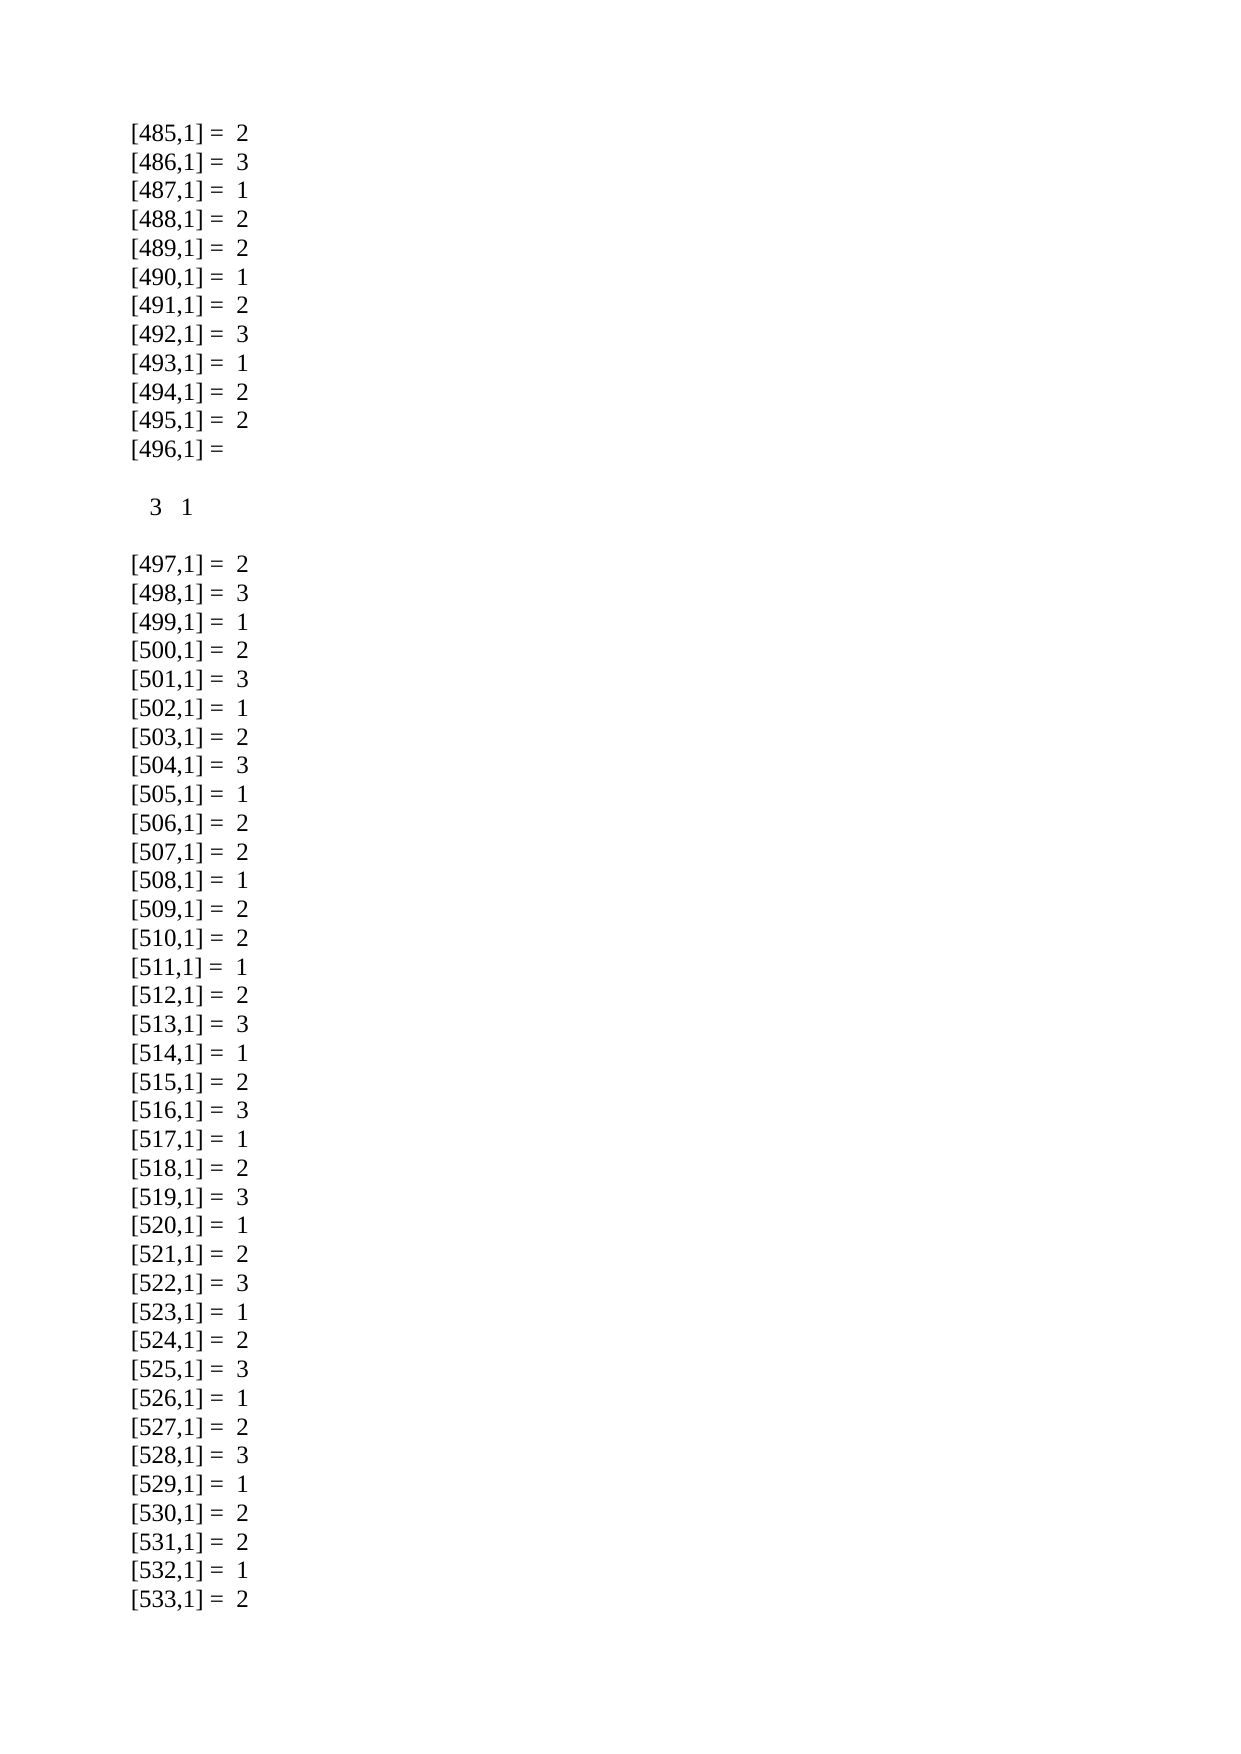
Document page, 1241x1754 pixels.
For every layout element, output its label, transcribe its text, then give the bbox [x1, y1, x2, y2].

text 3 1 [118, 492, 1122, 521]
text [522,1] = 3 [118, 1268, 1122, 1297]
text [496,1] = [118, 434, 1122, 463]
text [501,1] = 3 [118, 664, 1122, 693]
text [523,1] = 1 [118, 1297, 1122, 1326]
text [500,1] = 2 [118, 636, 1122, 664]
text [510,1] = 2 [118, 923, 1122, 952]
text [515,1] = 2 [118, 1067, 1122, 1096]
text [495,1] = 2 [118, 406, 1122, 434]
text [526,1] = 1 [118, 1383, 1122, 1412]
text [532,1] = 1 [118, 1556, 1122, 1584]
text [494,1] = 2 [118, 377, 1122, 406]
text [489,1] = 2 [118, 233, 1122, 262]
text [485,1] = 2 [118, 118, 1122, 147]
text [513,1] = 3 [118, 1009, 1122, 1038]
text [517,1] = 1 [118, 1124, 1122, 1153]
text [531,1] = 2 [118, 1527, 1122, 1556]
text [490,1] = 1 [118, 262, 1122, 291]
text [488,1] = 2 [118, 204, 1122, 233]
text [509,1] = 2 [118, 894, 1122, 923]
text [507,1] = 2 [118, 837, 1122, 866]
text [519,1] = 3 [118, 1182, 1122, 1211]
text [511,1] = 1 [118, 952, 1122, 981]
text [521,1] = 2 [118, 1239, 1122, 1268]
text [499,1] = 1 [118, 607, 1122, 636]
text [520,1] = 1 [118, 1211, 1122, 1239]
text [493,1] = 1 [118, 348, 1122, 377]
text [527,1] = 2 [118, 1412, 1122, 1441]
text [503,1] = 2 [118, 722, 1122, 751]
text [498,1] = 3 [118, 578, 1122, 607]
text [487,1] = 1 [118, 176, 1122, 204]
text [518,1] = 2 [118, 1153, 1122, 1182]
text [506,1] = 2 [118, 808, 1122, 837]
text [524,1] = 2 [118, 1326, 1122, 1354]
text [504,1] = 3 [118, 751, 1122, 779]
text [514,1] = 1 [118, 1038, 1122, 1067]
text [533,1] = 2 [118, 1584, 1122, 1613]
text [525,1] = 3 [118, 1354, 1122, 1383]
text [492,1] = 3 [118, 319, 1122, 348]
text [528,1] = 3 [118, 1441, 1122, 1469]
text [505,1] = 1 [118, 779, 1122, 808]
text [529,1] = 1 [118, 1469, 1122, 1498]
text [516,1] = 3 [118, 1096, 1122, 1124]
text [530,1] = 2 [118, 1498, 1122, 1527]
text [508,1] = 1 [118, 866, 1122, 894]
text [512,1] = 2 [118, 981, 1122, 1009]
text [502,1] = 1 [118, 693, 1122, 722]
text [497,1] = 2 [118, 549, 1122, 578]
text [491,1] = 2 [118, 291, 1122, 319]
text [486,1] = 3 [118, 147, 1122, 176]
